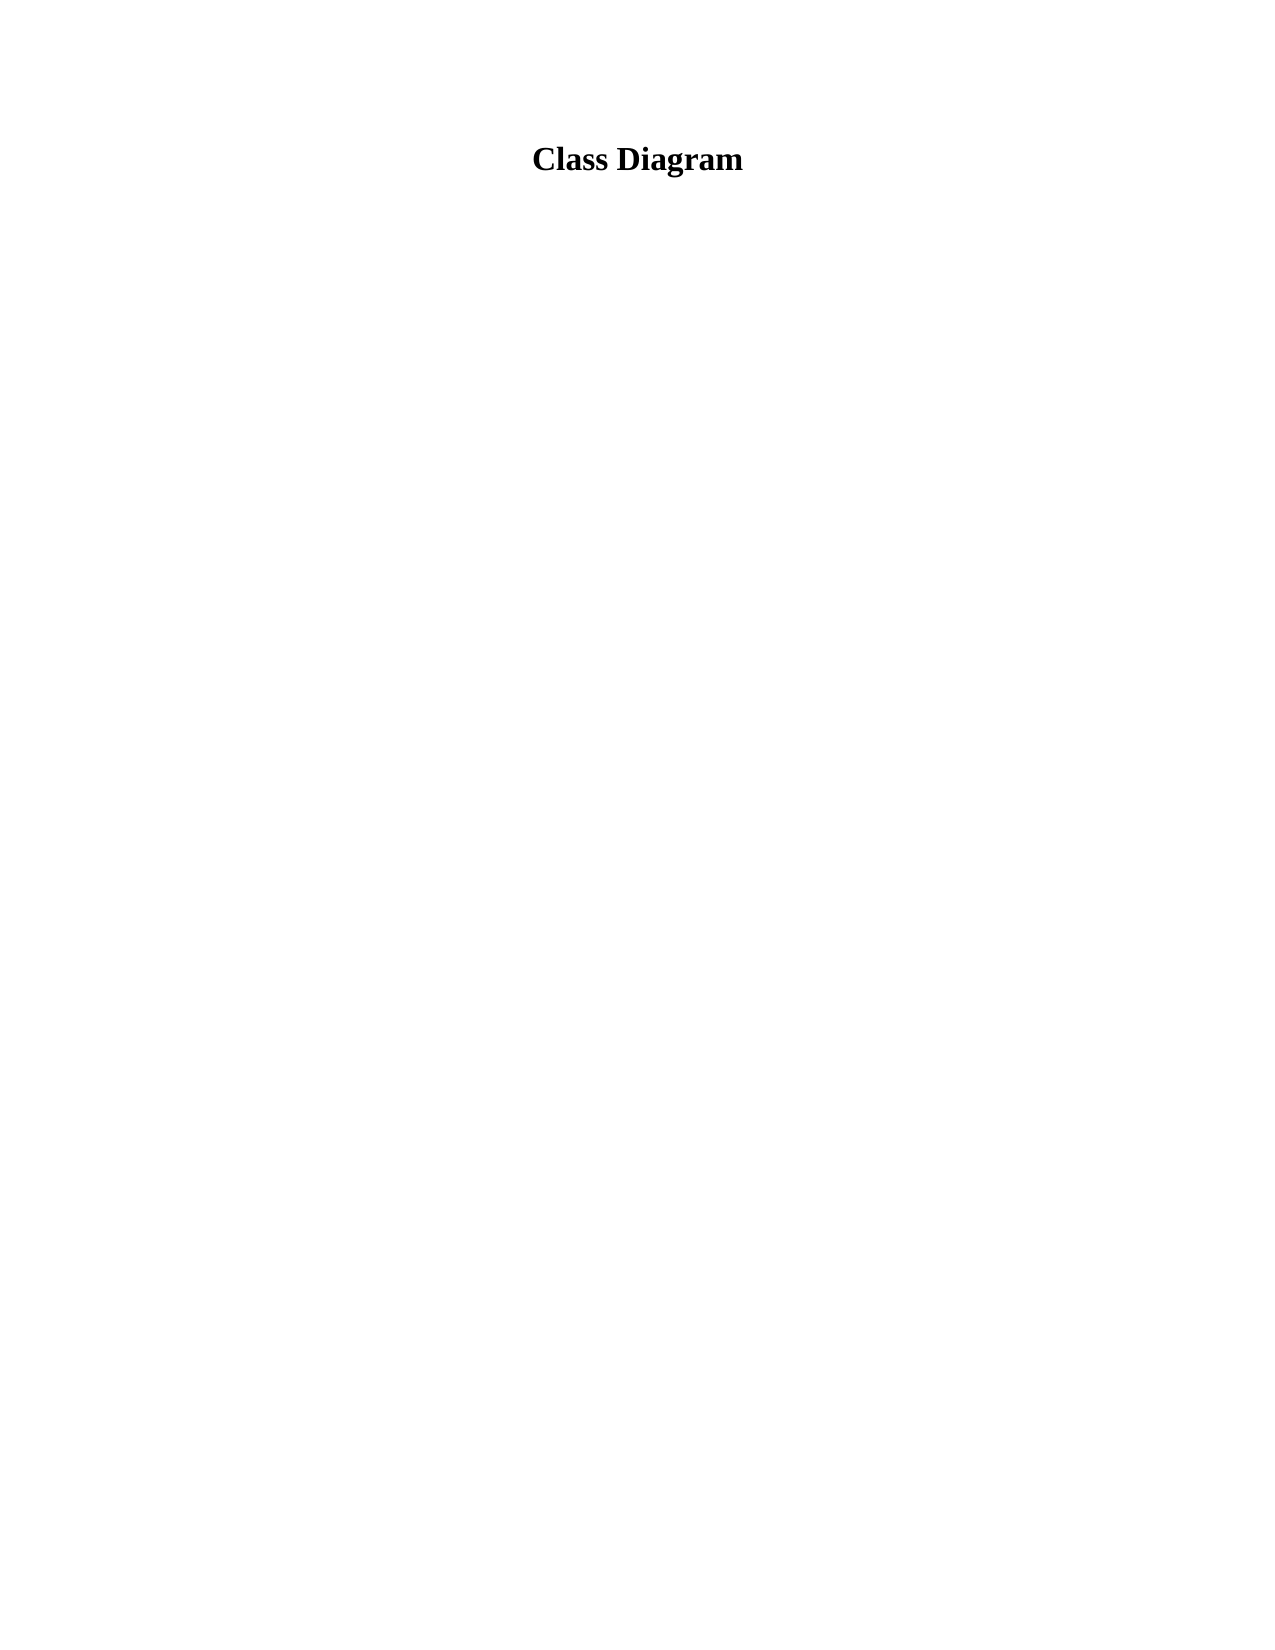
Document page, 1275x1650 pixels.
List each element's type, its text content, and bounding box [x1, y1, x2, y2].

subtitle Class Diagram [118, 139, 1157, 178]
